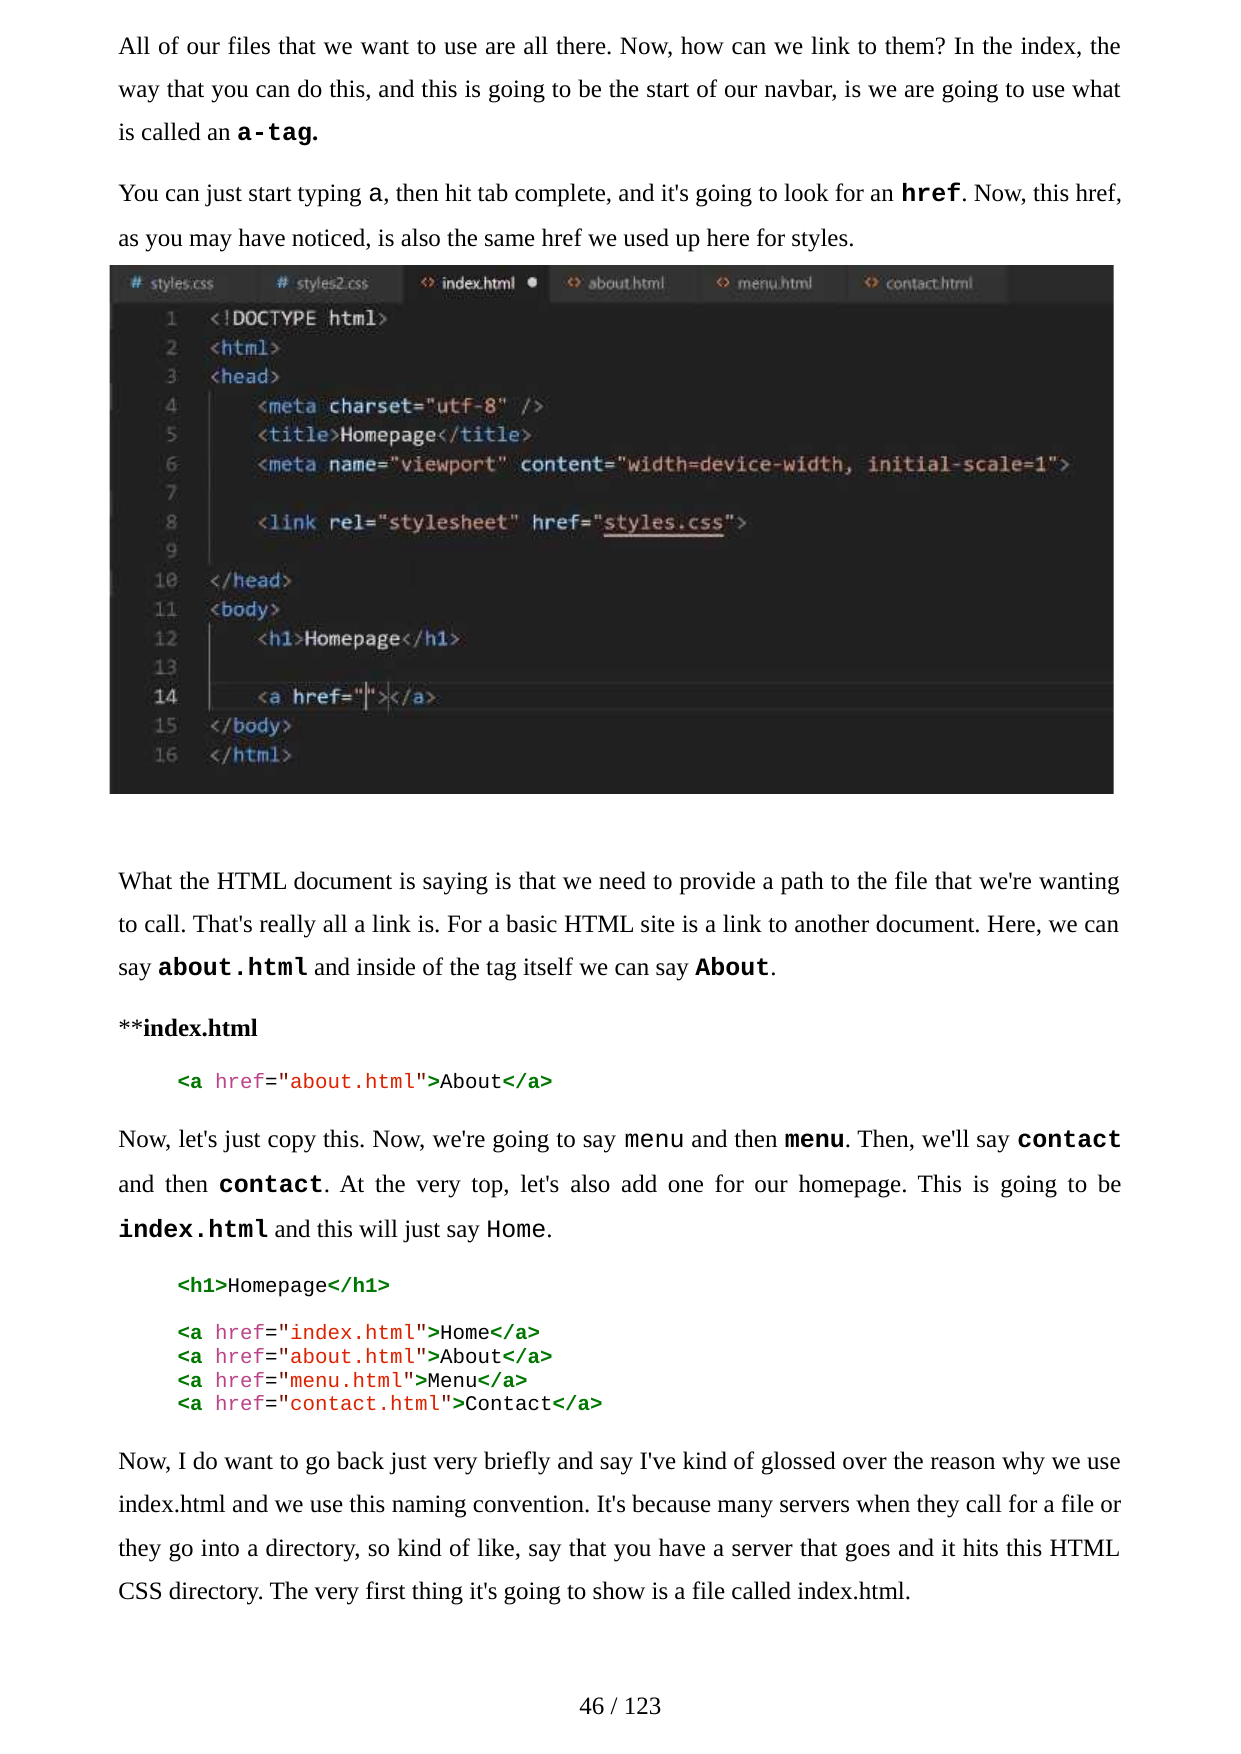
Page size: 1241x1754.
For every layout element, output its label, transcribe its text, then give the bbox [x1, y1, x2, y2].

text <a href="about.html">About</a> [177, 1071, 1122, 1094]
text Now, I do want to go back just very briefly and say I've kind of glossed over the reason why we use index.html and we use this naming convention. It's because many servers when they call for a file or they go into a directory, so kind of like, say that you have a server that goes and it hits this HTML CSS directory. The very first thing it's going to show is a file called index.html. [118, 1446, 1122, 1604]
text <a href="about.html">About</a> [177, 1346, 1122, 1369]
text <a href="contact.html">Contact</a> [177, 1393, 1122, 1417]
picture [109, 265, 1114, 794]
text All of our files that we want to use are all there. Now, how can we link to them? In the index, the way that you can do this, and this is going to be the start of our navbar, is we are going to use what is called an a-tag. [118, 31, 1122, 148]
text <a href="menu.html">Menu</a> [177, 1369, 1122, 1393]
text **index.html [118, 1013, 1122, 1042]
text Now, let's just copy this. Now, we're going to say menu and then menu. Then, we'll say contact and then contact. At the very top, let's also add one for our homepage. This is going to be index.html and this will just say Home. [118, 1124, 1122, 1245]
text You can just start typing a, then hit tab complete, and it's going to look for an href. Now, this href, as you may have noticed, is also the same href we used up here for styles. [118, 178, 1122, 252]
text <a href="index.html">Home</a> [177, 1322, 1122, 1346]
text <h1>Homepage</h1> [177, 1275, 1122, 1299]
text What the HTML document is saying is that we need to provide a path to the file that we're wanting to call. That's really all a link is. For a basic HTML site is a link to another document. Here, we can say about.html and inside of the tag itself we can say About. [118, 866, 1122, 983]
